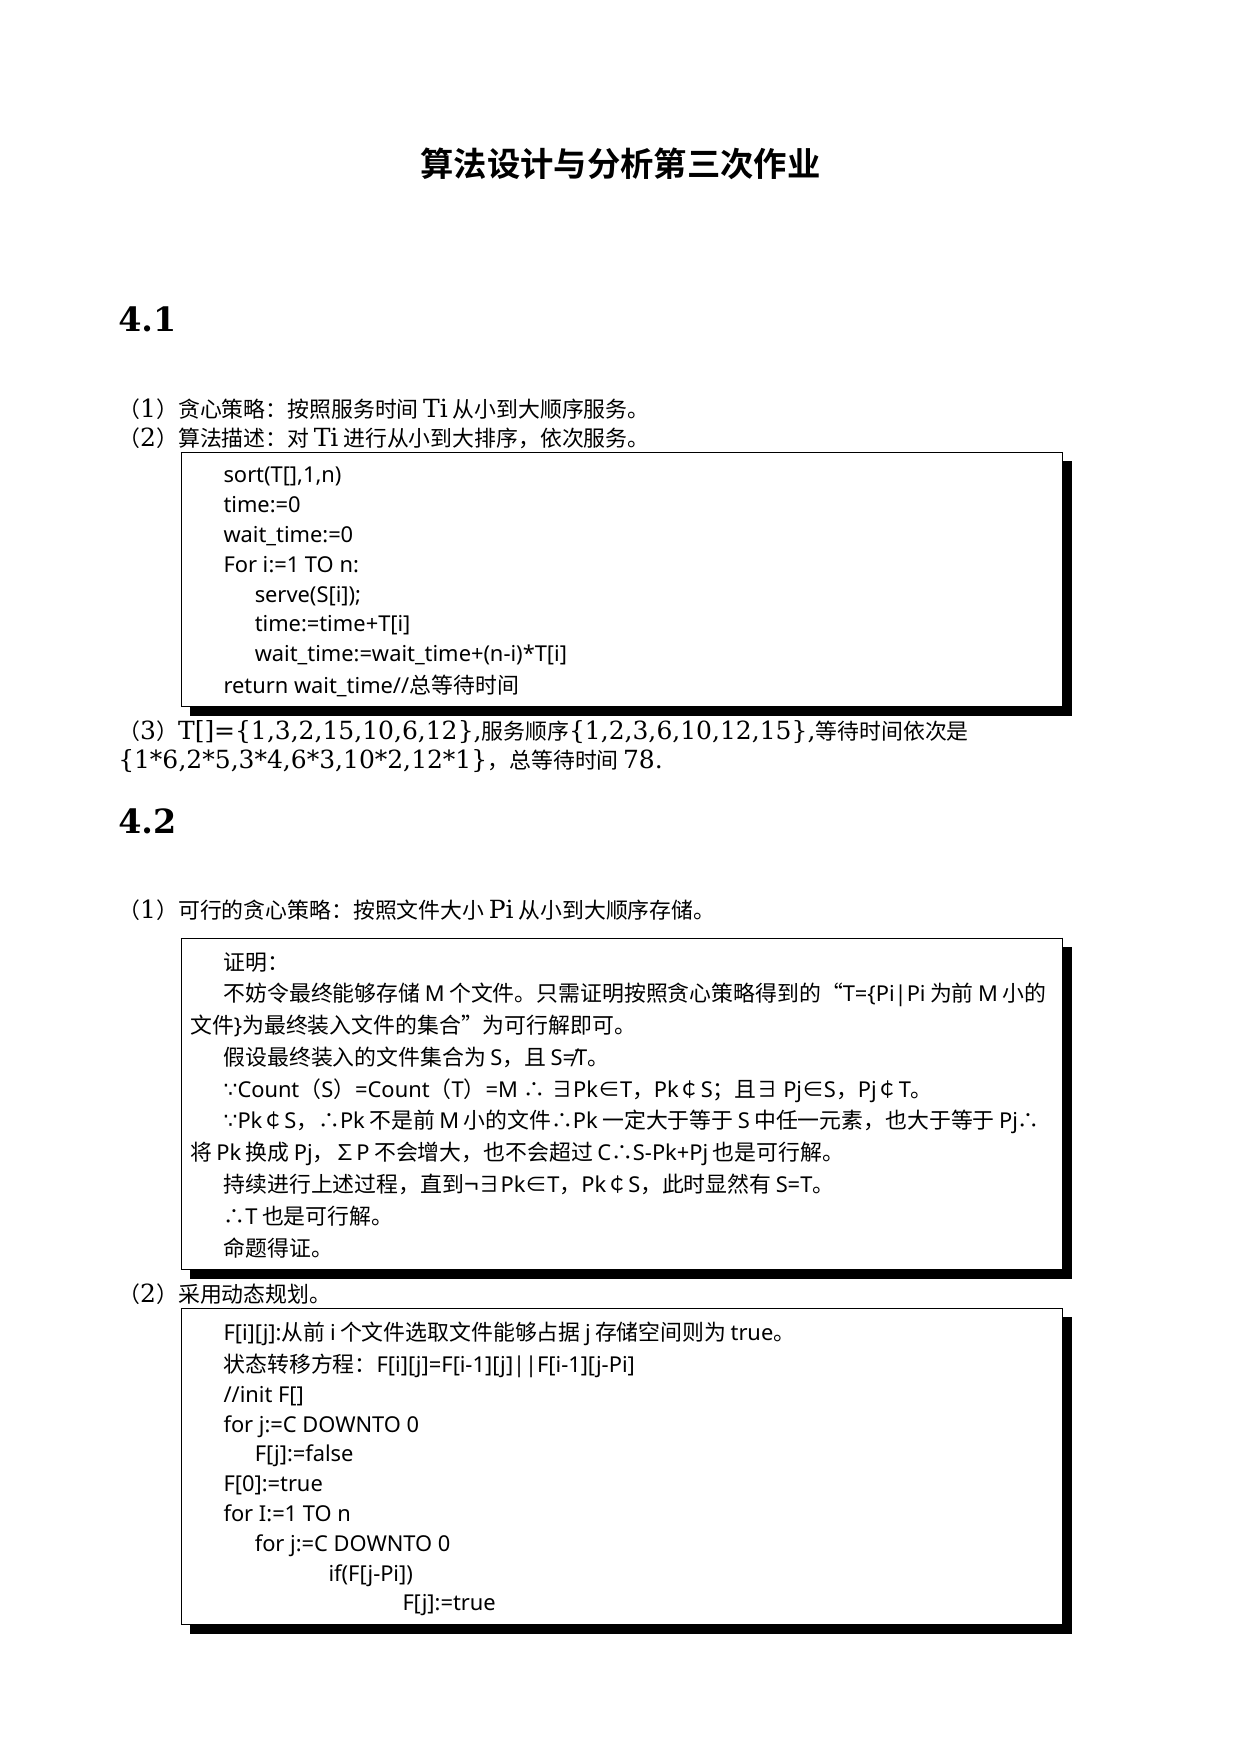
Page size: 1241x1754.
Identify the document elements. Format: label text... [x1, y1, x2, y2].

text （1）可行的贪心策略：按照文件大小Pi从小到大顺序存储。 [118, 896, 1122, 925]
text wait_time:=wait_time+(n-i)*T[i] [182, 631, 1062, 661]
text wait_time:=0 [182, 512, 1062, 541]
text //init F[] [182, 1372, 1062, 1401]
text F[i][j]:从前i个文件选取文件能够占据j存储空间则为true。 [182, 1309, 1062, 1340]
text （2）算法描述：对Ti进行从小到大排序，依次服务。 [118, 423, 1122, 452]
text for j:=C DOWNTO 0 [182, 1521, 1062, 1550]
text F[j]:=true [182, 1580, 1062, 1624]
subtitle 算法设计与分析第三次作业 [118, 145, 1122, 184]
text 命题得证。 [182, 1223, 1062, 1269]
text if(F[j-Pi]) [182, 1550, 1062, 1580]
subtitle 4.2 [118, 802, 1122, 841]
text return wait_time//总等待时间 [182, 661, 1062, 706]
text 持续进行上述过程，直到¬∃Pk∈T，Pk￠S，此时显然有S=T。 [182, 1160, 1062, 1191]
text time:=0 [182, 482, 1062, 512]
text For i:=1 TO n: [182, 541, 1062, 571]
text （3）T[]={1,3,2,15,10,6,12},服务顺序{1,2,3,6,10,12,15},等待时间依次是{1*6,2*5,3*4,6*3,10*2,12*1}，总等待时间78. [118, 716, 1122, 775]
text time:=time+T[i] [182, 601, 1062, 631]
text （1）贪心策略：按照服务时间Ti从小到大顺序服务。 [118, 394, 1122, 423]
text 假设最终装入的文件集合为S，且S≠T。 [182, 1033, 1062, 1064]
text ∴T也是可行解。 [182, 1191, 1062, 1223]
text ∵Count（S）=Count（T）=M ∴ ∃Pk∈T，Pk￠S；且∃ Pj∈S，Pj￠T。 [182, 1064, 1062, 1096]
text for I:=1 TO n [182, 1491, 1062, 1521]
subtitle 4.1 [118, 300, 1122, 339]
text （2）采用动态规划。 [118, 1279, 1122, 1308]
text F[j]:=false [182, 1431, 1062, 1461]
text sort(T[],1,n) [182, 453, 1062, 482]
text 证明： [182, 939, 1062, 969]
text 不妨令最终能够存储M个文件。只需证明按照贪心策略得到的“T={Pi|Pi为前M小的文件}为最终装入文件的集合”为可行解即可。 [182, 969, 1062, 1033]
text F[0]:=true [182, 1461, 1062, 1491]
text 状态转移方程：F[i][j]=F[i-1][j]||F[i-1][j-Pi] [182, 1340, 1062, 1372]
text for j:=C DOWNTO 0 [182, 1401, 1062, 1431]
text ∵Pk￠S，∴Pk不是前M小的文件∴Pk一定大于等于S中任一元素，也大于等于Pj∴将Pk换成Pj，∑P不会增大，也不会超过C∴S-Pk+Pj也是可行解。 [182, 1096, 1062, 1160]
text serve(S[i]); [182, 571, 1062, 601]
